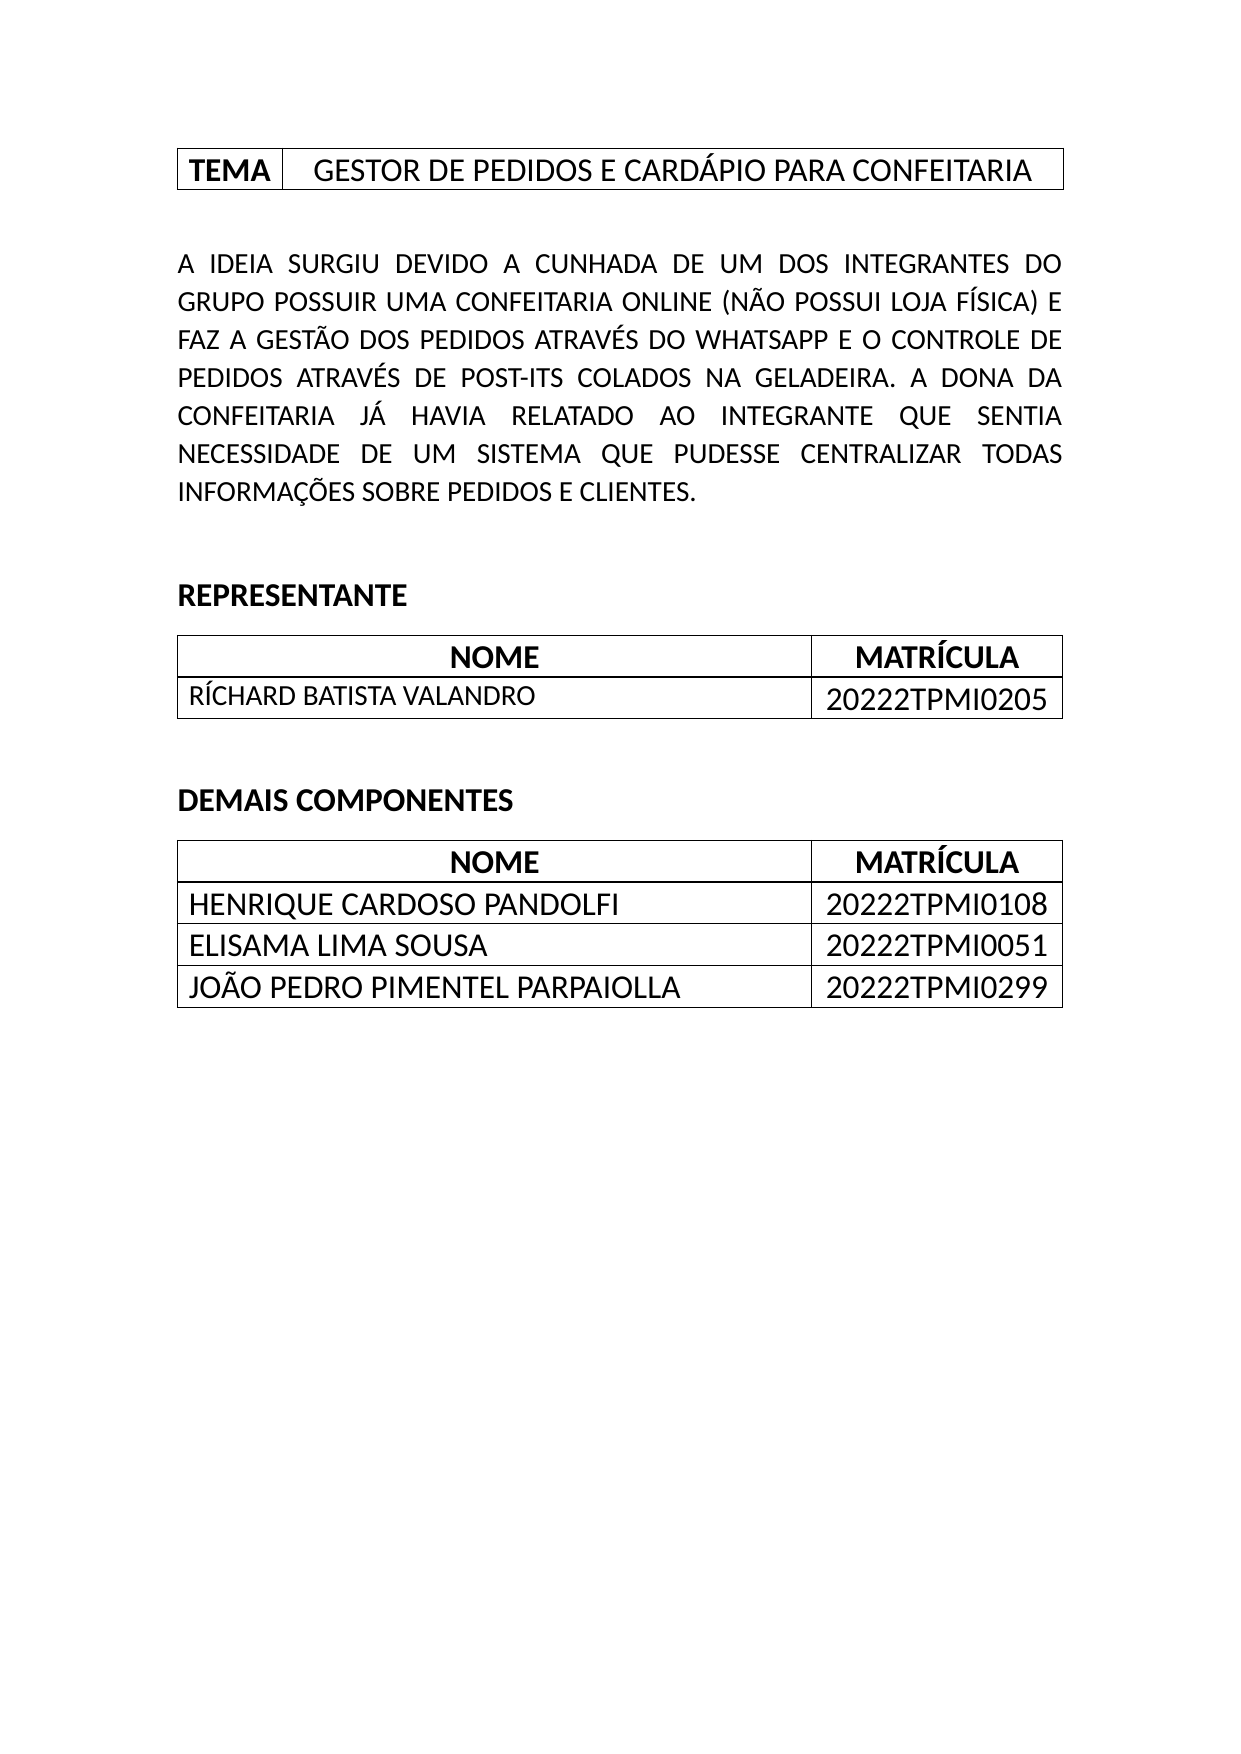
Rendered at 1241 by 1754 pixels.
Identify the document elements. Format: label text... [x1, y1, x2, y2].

table_cell 20222TPMI0108 [812, 883, 1062, 923]
table_cell 20222TPMI0299 [812, 966, 1062, 1007]
table_header NOME [178, 636, 811, 676]
table_cell 20222TPMI0205 [812, 678, 1062, 718]
table_cell ELISAMA LIMA SOUSA [178, 924, 811, 965]
table_cell 20222TPMI0051 [812, 924, 1062, 965]
table_header TEMA [178, 149, 282, 189]
table_cell RÍCHARD BATISTA VALANDRO [178, 678, 811, 718]
table_header NOME [178, 841, 811, 881]
text A IDEIA SURGIU DEVIDO A CUNHADA DE UM DOS INTEGRANTES DO GRUPO POSSUIR UMA CONFEITARIA ONLINE (NÃO POSSUI LOJA FÍSICA) E FAZ A GESTÃO DOS PEDIDOS ATRAVÉS DO WHATSAPP E O CONTROLE DE PEDIDOS ATRAVÉS DE POST-ITS COLADOS NA GELADEIRA. A DONA DA CONFEITARIA JÁ HAVIA RELATADO AO INTEGRANTE QUE SENTIA NECESSIDADE DE UM SISTEMA QUE PUDESSE CENTRALIZAR TODAS INFORMAÇÕES SOBRE PEDIDOS E CLIENTES. [177, 245, 1063, 509]
table_cell HENRIQUE CARDOSO PANDOLFI [178, 883, 811, 923]
text DEMAIS COMPONENTES [177, 779, 1063, 820]
table_header GESTOR DE PEDIDOS E CARDÁPIO PARA CONFEITARIA [283, 149, 1063, 189]
table_cell JOÃO PEDRO PIMENTEL PARPAIOLLA [178, 966, 811, 1007]
text REPRESENTANTE [177, 574, 1063, 615]
table_header MATRÍCULA [812, 636, 1062, 676]
table_header MATRÍCULA [812, 841, 1062, 881]
